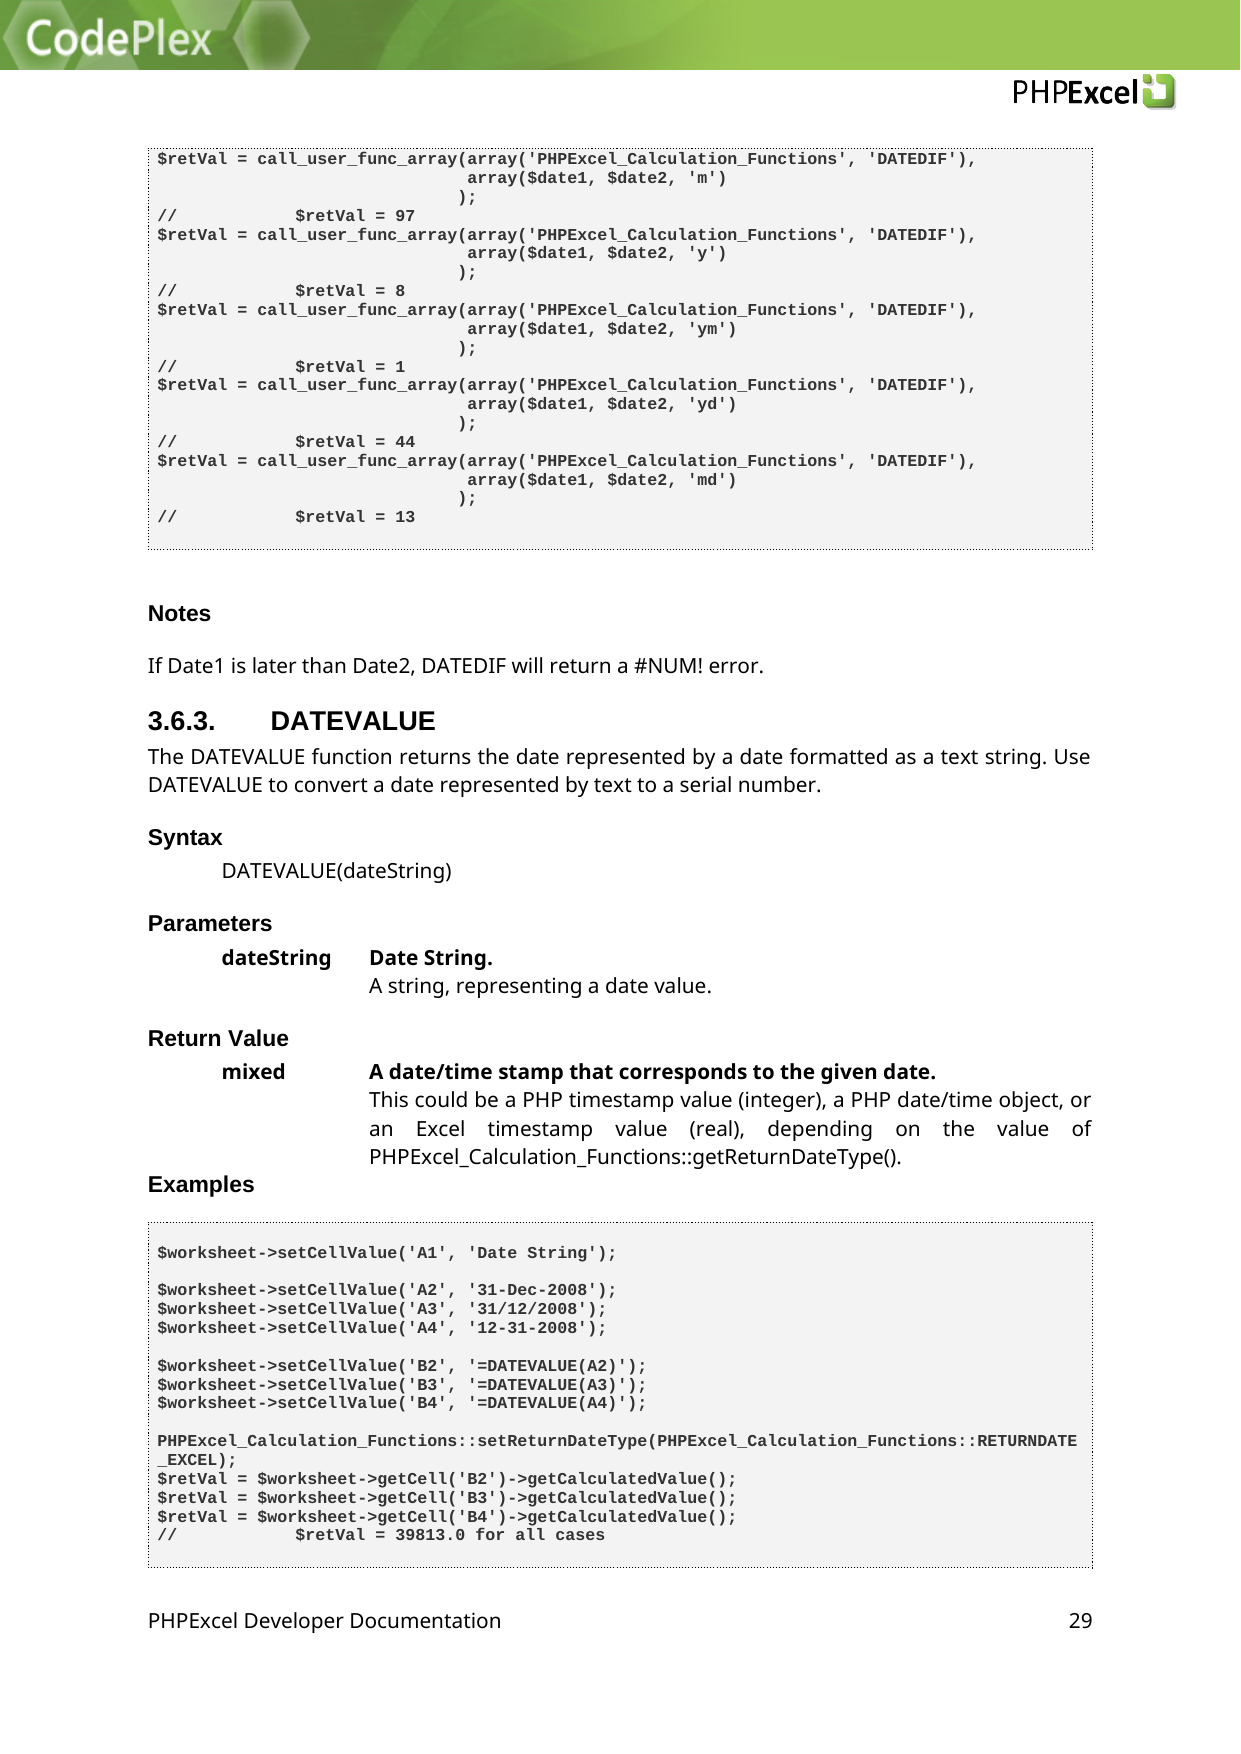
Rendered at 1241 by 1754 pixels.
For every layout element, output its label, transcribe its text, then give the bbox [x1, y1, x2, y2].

subtitle Syntax [148, 824, 1093, 850]
text // $retVal = 39813.0 for all cases [148, 1524, 1093, 1543]
subtitle Parameters [148, 910, 1093, 936]
text // $retVal = 97 [148, 204, 1093, 223]
text array($date1, $date2, 'md') [148, 468, 1093, 487]
text $retVal = call_user_func_array(array('PHPExcel_Calculation_Functions', 'DATEDIF'), [148, 298, 1093, 317]
text PHPExcel_Calculation_Functions::setReturnDateType(PHPExcel_Calculation_Functions::RETURNDATE_EXCEL); [148, 1429, 1093, 1467]
text The DATEVALUE function returns the date represented by a date formatted as a text string. Use DATEVALUE to convert a date represented by text to a serial number. [148, 742, 1093, 799]
subtitle Return Value [148, 1024, 1093, 1051]
subtitle DATEVALUE [148, 704, 1093, 736]
text A string, representing a date value. [369, 971, 1093, 999]
text $worksheet->setCellValue('B3', '=DATEVALUE(A3)'); [148, 1373, 1093, 1392]
text ); [148, 487, 1093, 506]
text If Date1 is later than Date2, DATEDIF will return a #NUM! error. [148, 651, 1093, 679]
text // $retVal = 13 [148, 506, 1093, 525]
text $retVal = $worksheet->getCell('B3')->getCalculatedValue(); [148, 1486, 1093, 1505]
text $retVal = call_user_func_array(array('PHPExcel_Calculation_Functions', 'DATEDIF'), [148, 223, 1093, 242]
text ); [148, 412, 1093, 430]
subtitle Examples [148, 1171, 1093, 1197]
text mixed A date/time stamp that corresponds to the given date. [221, 1057, 1093, 1086]
text $retVal = call_user_func_array(array('PHPExcel_Calculation_Functions', 'DATEDIF'), [148, 449, 1093, 468]
text DATEVALUE(dateString) [221, 857, 1093, 885]
text ); [148, 185, 1093, 204]
text // $retVal = 1 [148, 355, 1093, 374]
text $worksheet->setCellValue('A2', '31-Dec-2008'); [148, 1279, 1093, 1298]
text $retVal = call_user_func_array(array('PHPExcel_Calculation_Functions', 'DATEDIF'), [148, 374, 1093, 393]
text $worksheet->setCellValue('B4', '=DATEVALUE(A4)'); [148, 1392, 1093, 1411]
text array($date1, $date2, 'm') [148, 166, 1093, 185]
text $retVal = $worksheet->getCell('B4')->getCalculatedValue(); [148, 1505, 1093, 1524]
text $retVal = call_user_func_array(array('PHPExcel_Calculation_Functions', 'DATEDIF'), [148, 148, 1093, 166]
text $worksheet->setCellValue('A1', 'Date String'); [148, 1241, 1093, 1260]
text array($date1, $date2, 'y') [148, 242, 1093, 261]
text dateString Date String. [221, 943, 1093, 971]
text array($date1, $date2, 'ym') [148, 317, 1093, 336]
text $worksheet->setCellValue('A3', '31/12/2008'); [148, 1298, 1093, 1316]
text This could be a PHP timestamp value (integer), a PHP date/time object, or an Excel timestamp value (real), depending on the value of PHPExcel_Calculation_Functions::getReturnDateType(). [369, 1086, 1093, 1171]
text ); [148, 336, 1093, 355]
text $worksheet->setCellValue('B2', '=DATEVALUE(A2)'); [148, 1354, 1093, 1373]
text array($date1, $date2, 'yd') [148, 393, 1093, 412]
text $worksheet->setCellValue('A4', '12-31-2008'); [148, 1316, 1093, 1335]
subtitle Notes [148, 600, 1093, 626]
text ); [148, 261, 1093, 279]
text $retVal = $worksheet->getCell('B2')->getCalculatedValue(); [148, 1467, 1093, 1486]
text // $retVal = 44 [148, 430, 1093, 449]
text // $retVal = 8 [148, 279, 1093, 298]
